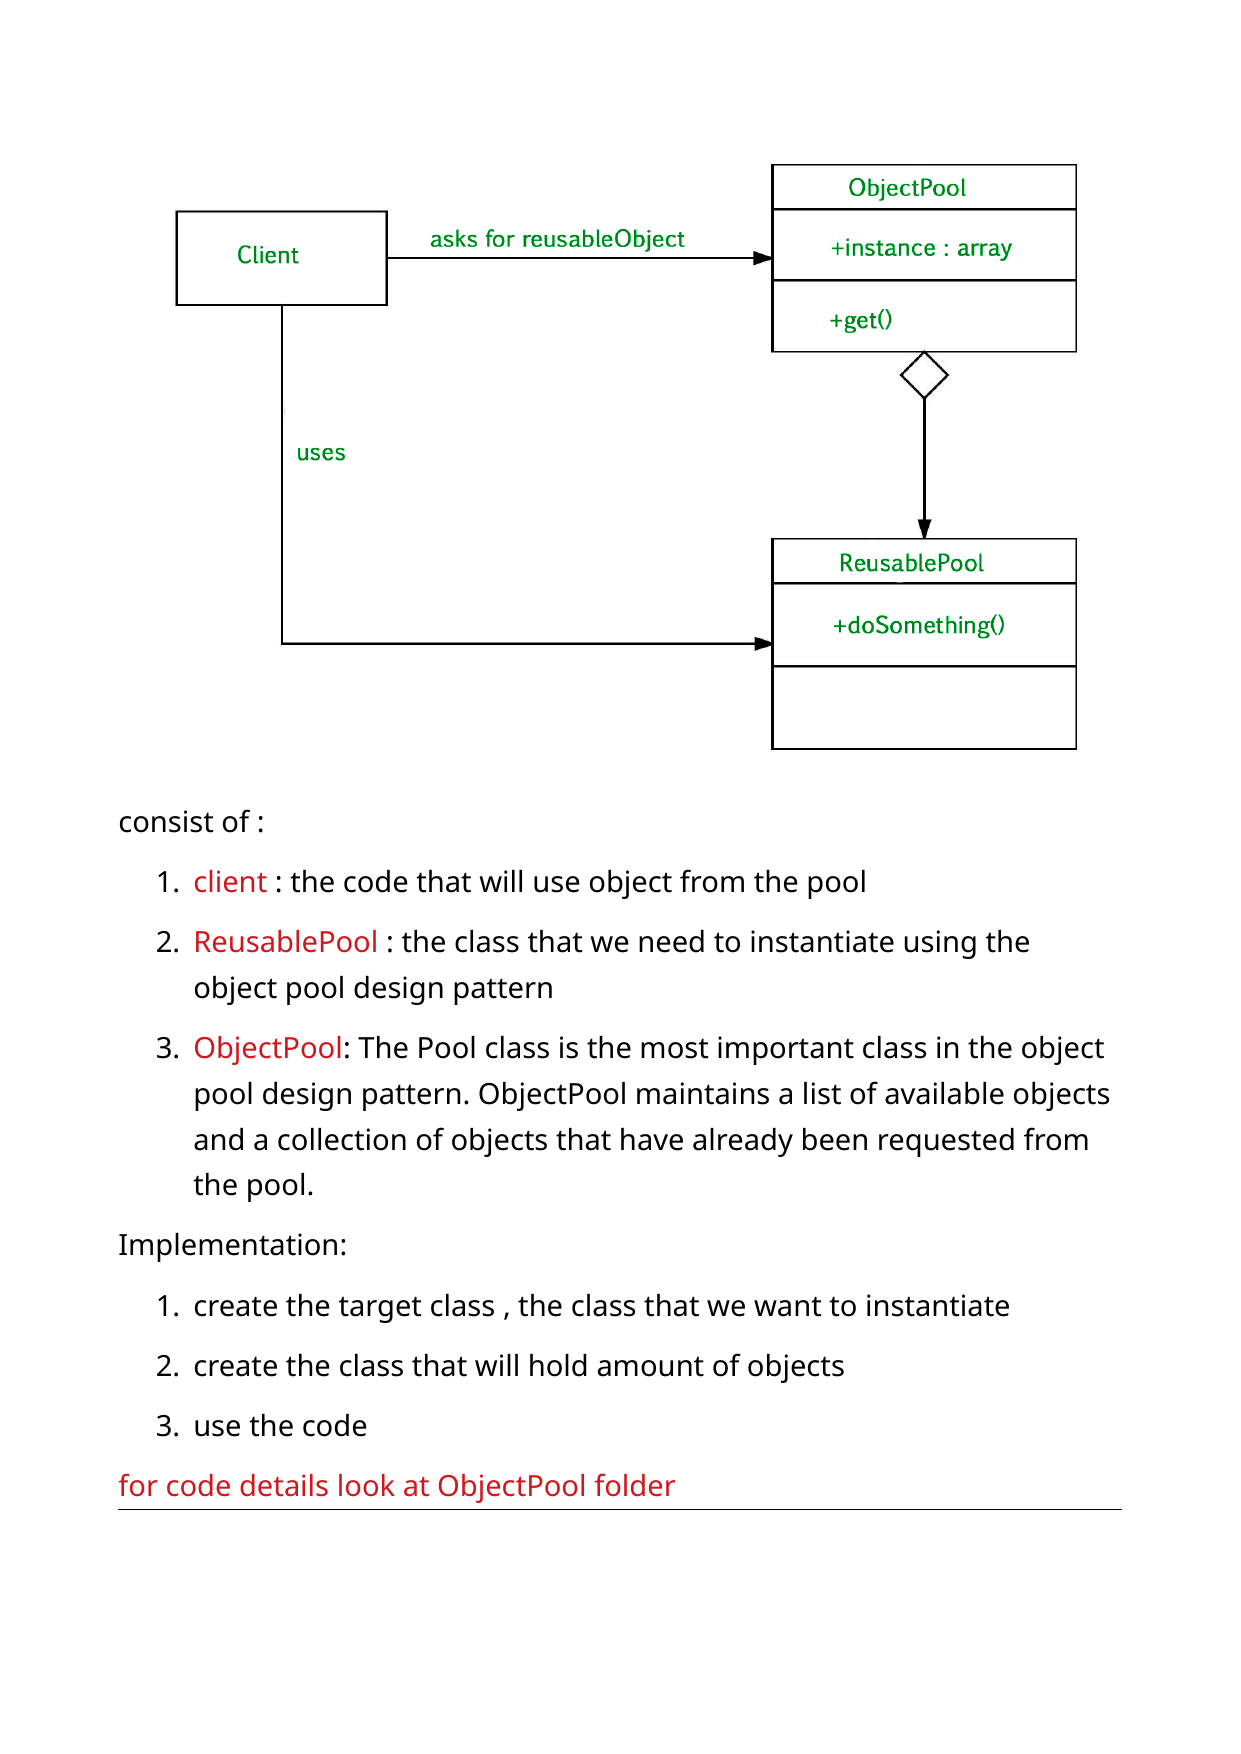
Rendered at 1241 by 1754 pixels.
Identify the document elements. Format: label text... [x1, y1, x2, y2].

list use the code [156, 1405, 1122, 1445]
list ObjectPool: The Pool class is the most important class in the object pool design pattern. ObjectPool maintains a list of available objects and a collection of objects that have already been requested from the pool. [156, 1027, 1122, 1204]
list create the class that will hold amount of objects [156, 1345, 1122, 1385]
picture [118, 118, 1123, 796]
list client : the code that will use object from the pool [156, 861, 1122, 901]
list ReusablePool : the class that we need to instantiate using the object pool design pattern [156, 922, 1122, 1007]
text for code details look at ObjectPool folder [118, 1465, 1122, 1509]
text Implementation: [118, 1224, 1122, 1264]
list create the target class , the class that we want to instantiate [156, 1285, 1122, 1324]
text consist of : [118, 796, 1122, 841]
